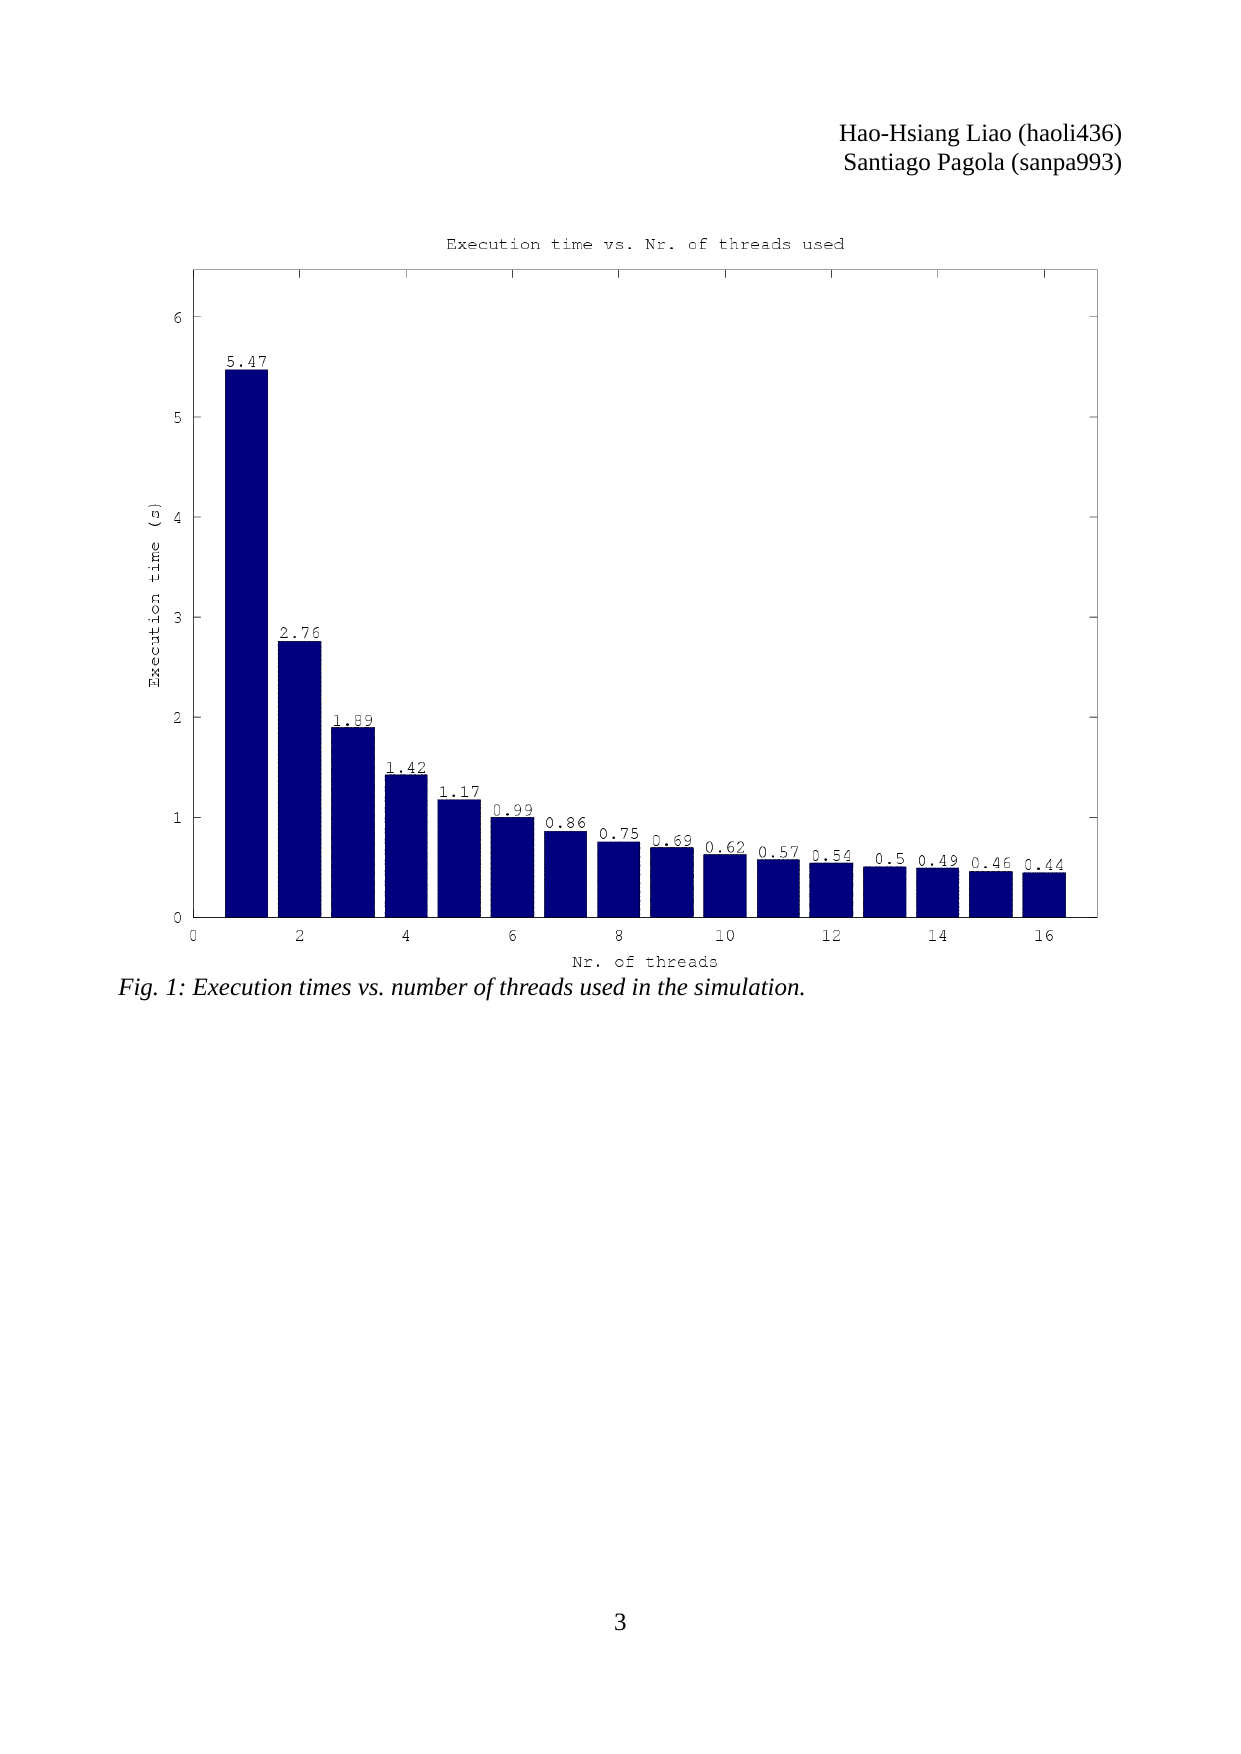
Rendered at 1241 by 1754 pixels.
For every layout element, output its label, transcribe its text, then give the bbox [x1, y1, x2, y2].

text Fig. 1: Execution times vs. number of threads used in the simulation. [118, 973, 1122, 1001]
picture [118, 217, 1123, 973]
